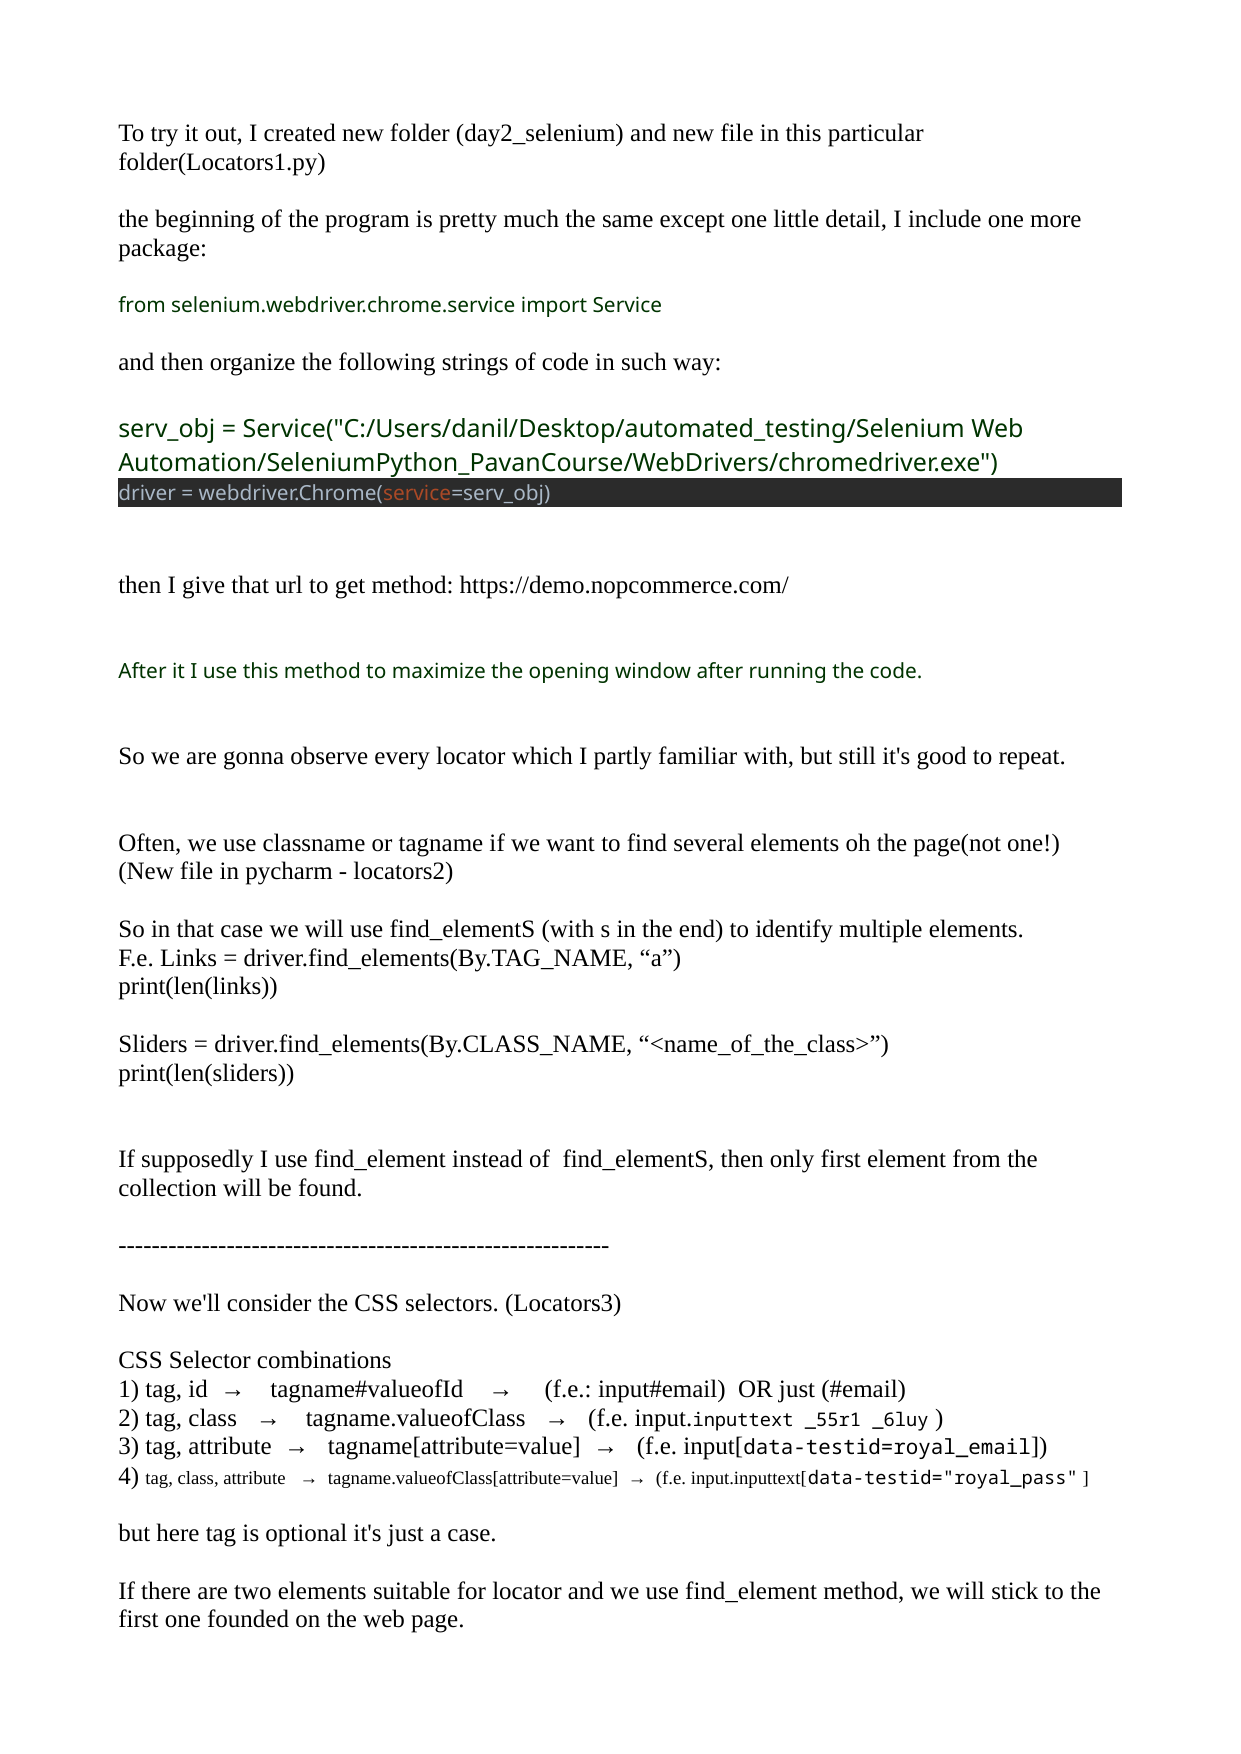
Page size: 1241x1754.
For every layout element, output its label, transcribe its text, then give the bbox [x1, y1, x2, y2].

text driver = webdriver.Chrome(service=serv_obj) [118, 478, 1122, 507]
text then I give that url to get method: https://demo.nopcommerce.com/ [118, 536, 1122, 599]
text from selenium.webdriver.chrome.service import Service and then organize the following strings of code in such way: serv_obj = Service("C:/Users/danil/Desktop/automated_testing/Selenium Web Automation/SeleniumPython_PavanCourse/WebDrivers/chromedriver.exe") [118, 291, 1122, 478]
text print(len(links)) Sliders = driver.find_elements(By.CLASS_NAME, “<name_of_the_class>”) [118, 971, 1122, 1058]
text To try it out, I created new folder (day2_selenium) and new file in this particular folder(Locators1.py) the beginning of the program is pretty much the same except one little detail, I include one more package: [118, 118, 1122, 262]
text print(len(sliders)) If supposedly I use find_element instead of find_elementS, then only first element from the collection will be found. ----------------------------------------------------------- Now we'll consider the CSS selectors. (Locators3) CSS Selector combinations 1) tag, id → tagname#valueofId → (f.e.: input#email) OR just (#email) 2) tag, class → tagname.valueofClass → (f.e. input.inputtext _55r1 _6luy ) 3) tag, attribute → tagname[attribute=value] → (f.e. input[data-testid=royal_email]) 4) tag, class, attribute → tagname.valueofClass[attribute=value] → (f.e. input.inputtext[data-testid="royal_pass" ] but here tag is optional it's just a case. If there are two elements suitable for locator and we use find_element method, we will stick to the first one founded on the web page. [118, 1058, 1122, 1633]
text So in that case we will use find_elementS (with s in the end) to identify multiple elements. F.e. Links = driver.find_elements(By.TAG_NAME, “a”) [118, 914, 1122, 971]
text After it I use this method to maximize the opening window after running the code. [118, 599, 1122, 741]
text So we are gonna observe every locator which I partly familiar with, but still it's good to repeat. Often, we use classname or tagname if we want to find several elements oh the page(not one!) (New file in pycharm - locators2) [118, 741, 1122, 914]
